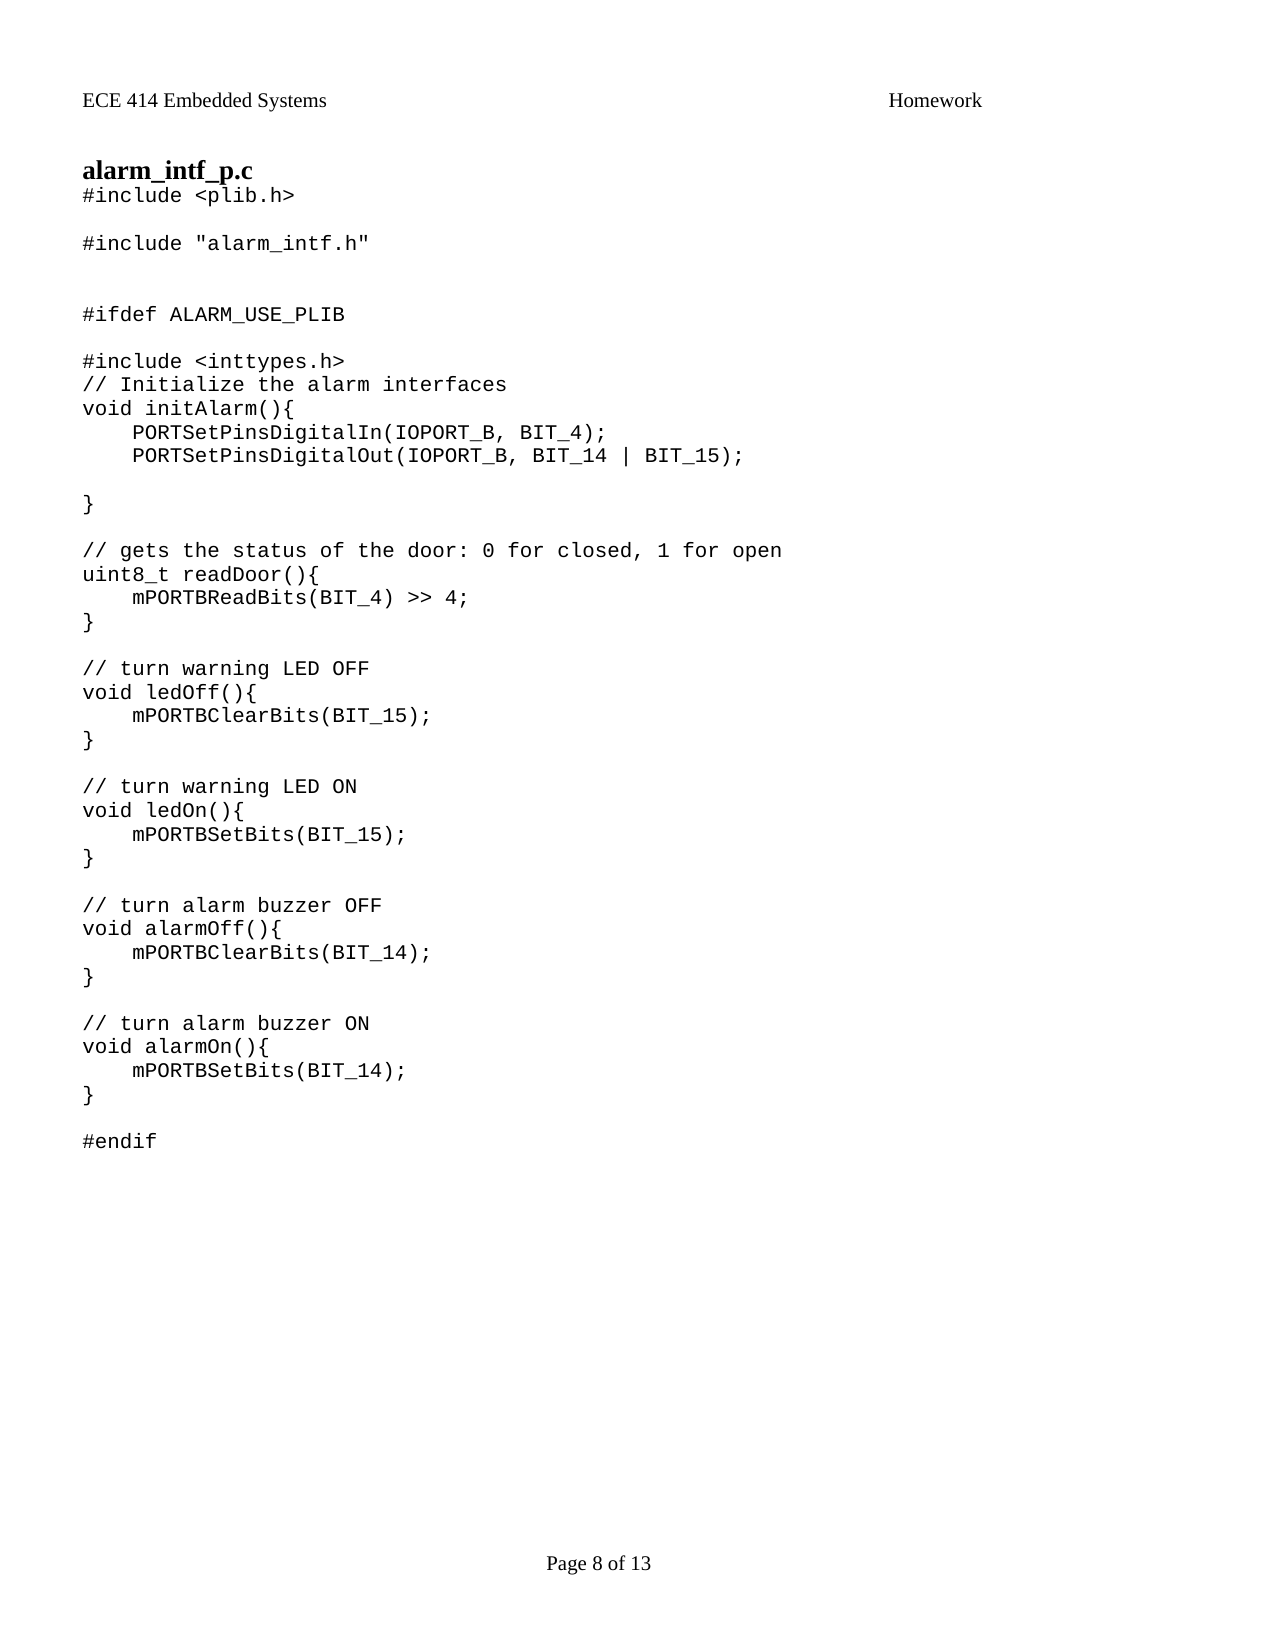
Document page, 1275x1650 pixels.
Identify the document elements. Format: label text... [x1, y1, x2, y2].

text PORTSetPinsDigitalIn(IOPORT_B, BIT_4); [82, 422, 1115, 445]
text #ifdef ALARM_USE_PLIB [82, 303, 1115, 327]
text mPORTBSetBits(BIT_15); [82, 824, 1115, 847]
text } [82, 847, 1115, 871]
text } [82, 966, 1115, 989]
text #include <plib.h> [82, 185, 1115, 209]
text // Initialize the alarm interfaces [82, 374, 1115, 398]
text void ledOff(){ [82, 682, 1115, 706]
text void ledOn(){ [82, 800, 1115, 824]
text void alarmOff(){ [82, 918, 1115, 942]
text } [82, 1084, 1115, 1107]
text mPORTBClearBits(BIT_15); [82, 706, 1115, 729]
text } [82, 729, 1115, 753]
text PORTSetPinsDigitalOut(IOPORT_B, BIT_14 | BIT_15); [82, 445, 1115, 469]
text #include <inttypes.h> [82, 351, 1115, 374]
text // turn warning LED OFF [82, 658, 1115, 682]
text void initAlarm(){ [82, 398, 1115, 422]
text // gets the status of the door: 0 for closed, 1 for open [82, 540, 1115, 564]
text #include "alarm_intf.h" [82, 233, 1115, 256]
text // turn alarm buzzer ON [82, 1013, 1115, 1037]
text } [82, 611, 1115, 634]
text } [82, 493, 1115, 516]
text #endif [82, 1131, 1115, 1155]
text mPORTBClearBits(BIT_14); [82, 942, 1115, 966]
text uint8_t readDoor(){ [82, 564, 1115, 587]
subtitle alarm_intf_p.c [82, 154, 1115, 185]
text void alarmOn(){ [82, 1037, 1115, 1060]
text mPORTBReadBits(BIT_4) >> 4; [82, 587, 1115, 611]
text // turn warning LED ON [82, 776, 1115, 800]
text mPORTBSetBits(BIT_14); [82, 1060, 1115, 1084]
text // turn alarm buzzer OFF [82, 895, 1115, 918]
